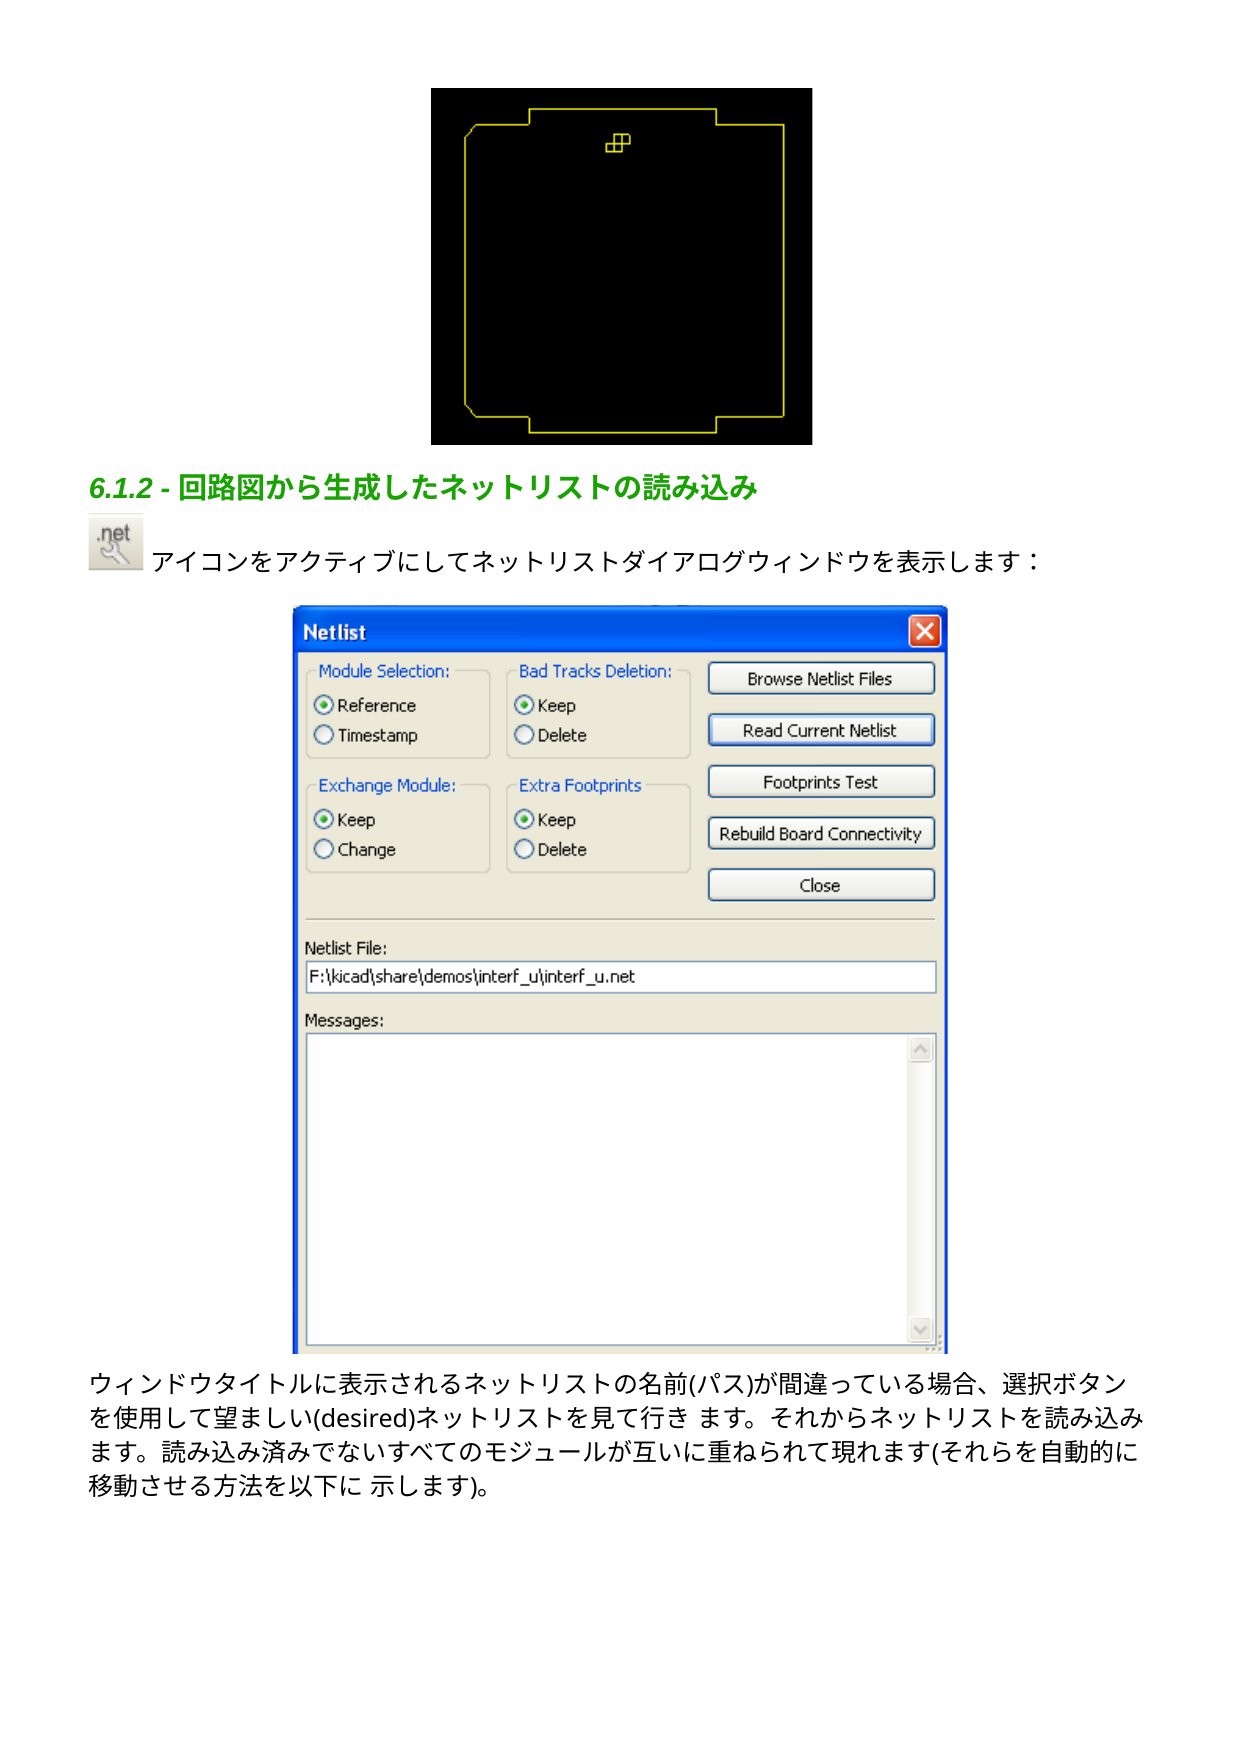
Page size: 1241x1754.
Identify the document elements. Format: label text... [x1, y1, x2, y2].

picture [88, 513, 144, 572]
picture [292, 605, 948, 1354]
text アイコンをアクティブにしてネットリストダイアログウィンドウを表示します： [88, 514, 1152, 579]
subtitle 回路図から生成したネットリストの読み込み [88, 468, 1152, 507]
text ウィンドウタイトルに表示されるネットリストの名前(パス)が間違っている場合、選択ボタンを使用して望ましい(desired)ネットリストを見て行き ます。それからネットリストを読み込みます。読み込み済みでないすべてのモジュールが互いに重ねられて現れます(それらを自動的に移動させる方法を以下に 示します)。 [88, 1367, 1152, 1503]
